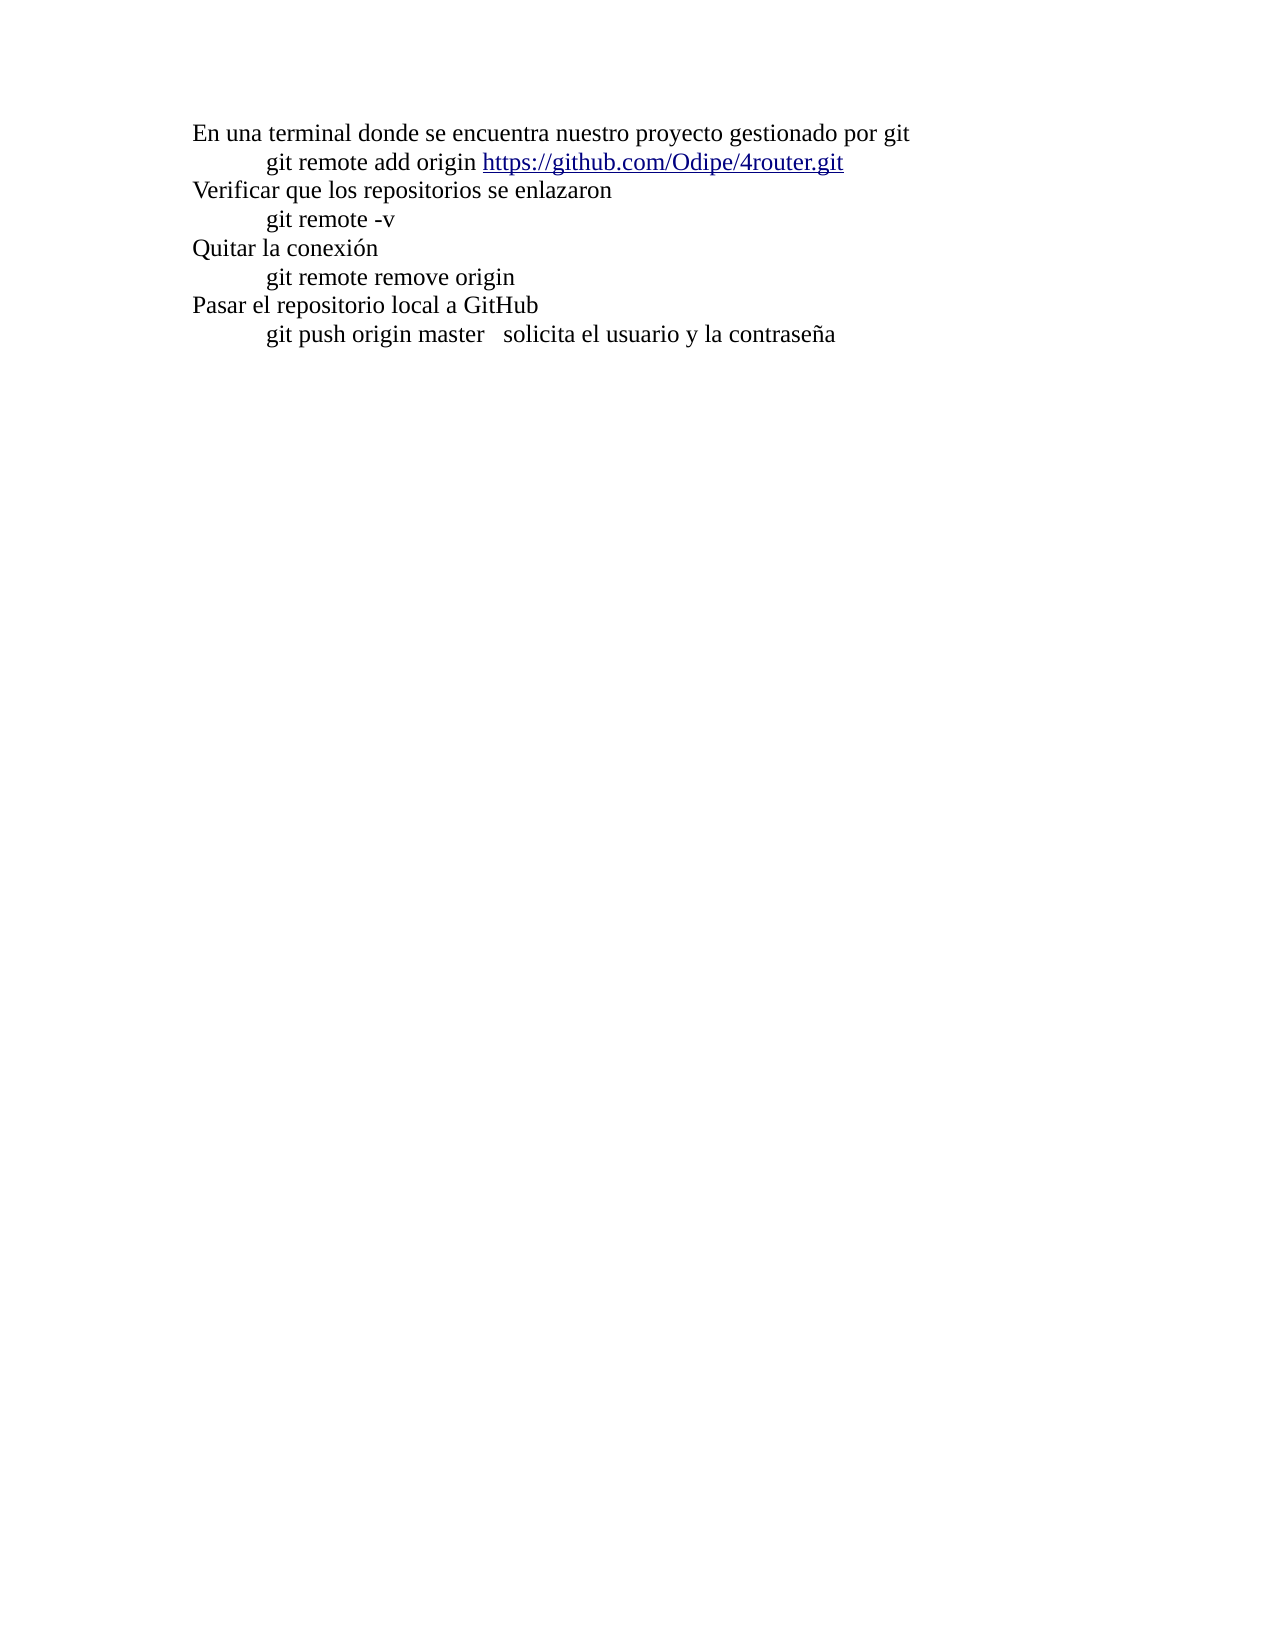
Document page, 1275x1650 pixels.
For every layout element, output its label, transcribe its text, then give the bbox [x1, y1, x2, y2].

text git remote -v [118, 204, 1157, 233]
text Pasar el repositorio local a GitHub [118, 291, 1157, 319]
text git remote add origin https://github.com/Odipe/4router.git [118, 147, 1157, 176]
text git remote remove origin [118, 262, 1157, 291]
text git push origin master solicita el usuario y la contraseña [118, 319, 1157, 348]
text En una terminal donde se encuentra nuestro proyecto gestionado por git [118, 118, 1157, 147]
text Quitar la conexión [118, 233, 1157, 262]
text Verificar que los repositorios se enlazaron [118, 176, 1157, 204]
